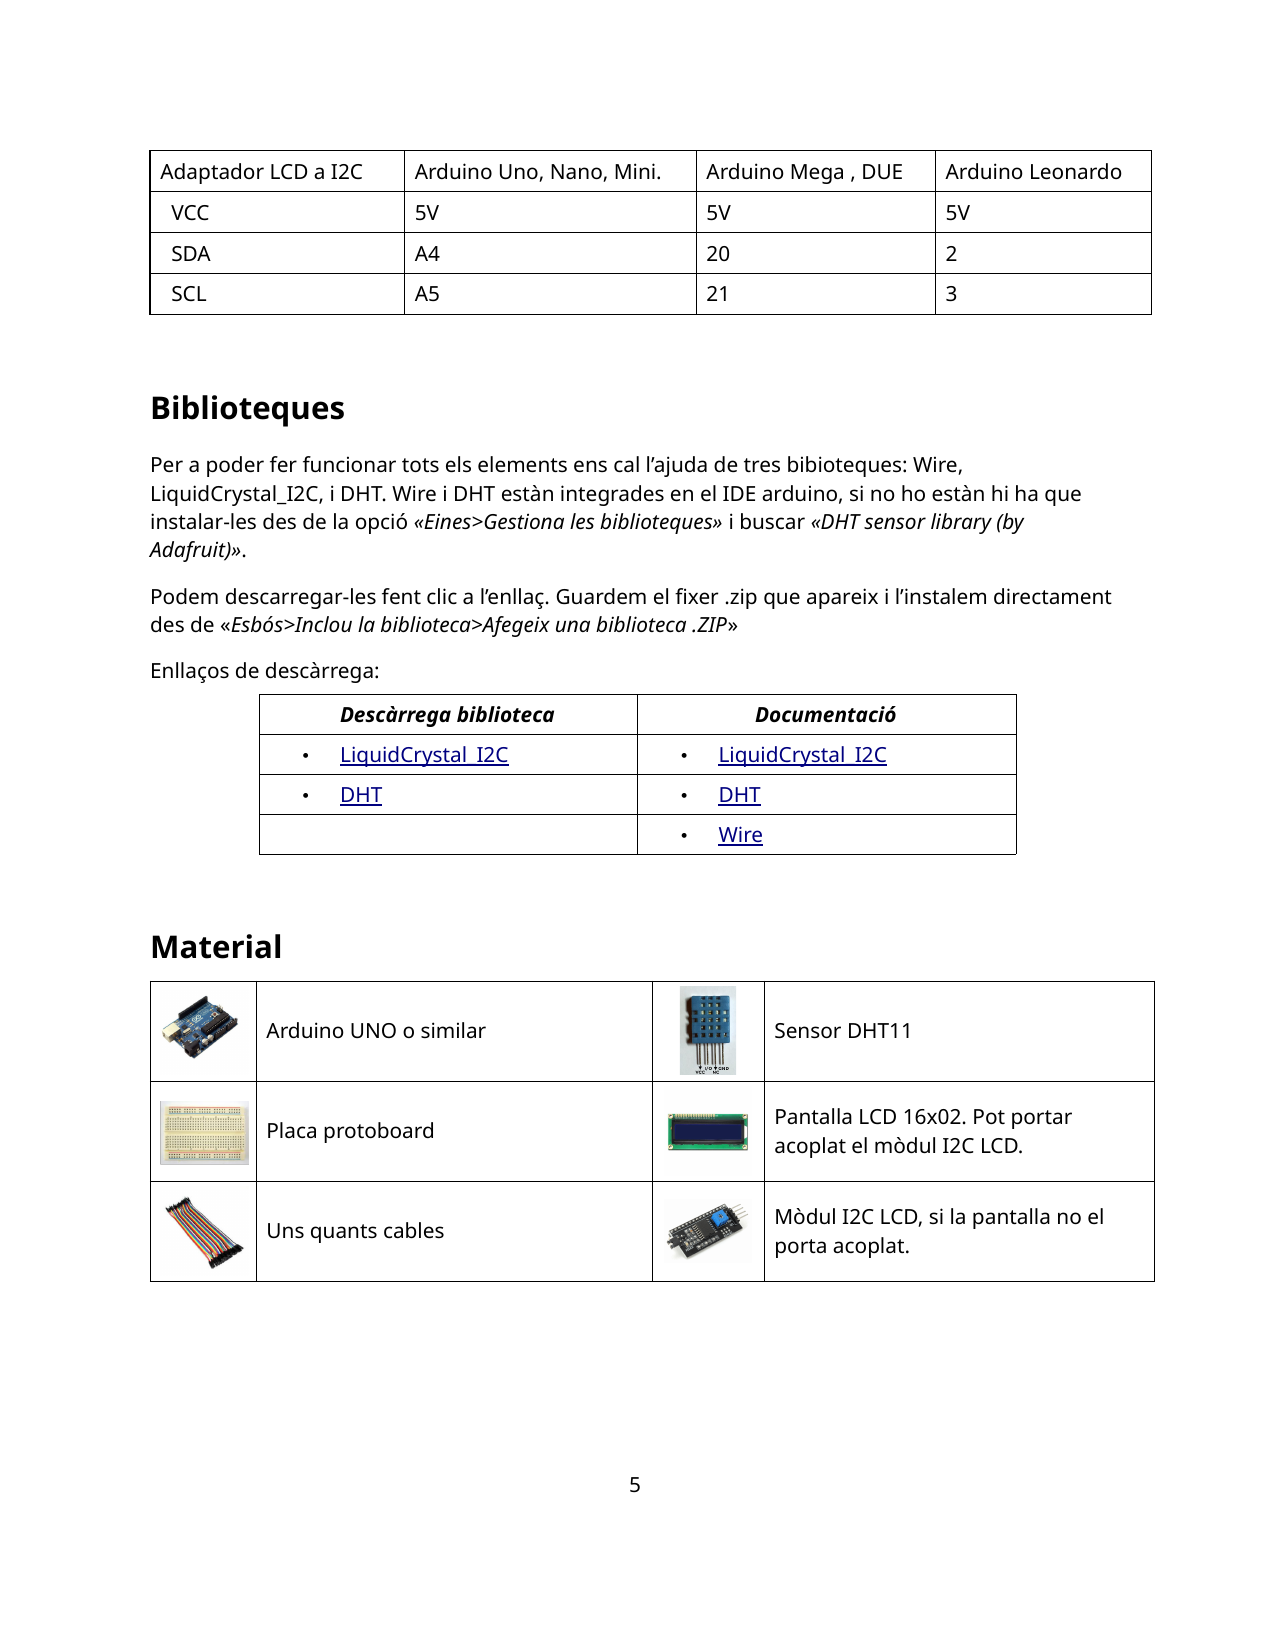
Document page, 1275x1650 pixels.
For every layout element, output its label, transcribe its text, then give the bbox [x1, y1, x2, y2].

table_header Arduino Leonardo [936, 151, 1151, 191]
picture [160, 1186, 249, 1276]
picture [160, 986, 249, 1075]
table_header Descàrrega biblioteca [260, 695, 637, 734]
table_cell Wire [638, 815, 1016, 854]
table_cell SCL [151, 274, 404, 314]
table_cell SDA [151, 233, 404, 273]
table_cell Mòdul I2C LCD, si la pantalla no el porta acoplat. [765, 1182, 1154, 1281]
table_cell [151, 1082, 256, 1181]
table_header Arduino UNO o similar [257, 982, 652, 1081]
table_cell 3 [936, 274, 1151, 314]
text Enllaços de descàrrega: [150, 657, 1125, 685]
text Per a poder fer funcionar tots els elements ens cal l’ajuda de tres bibioteques: Wire, LiquidCrystal_I2C, i DHT. Wire i DHT estàn integrades en el IDE arduino, si no ho estàn hi ha que instalar-les des de la opció «Eines>Gestiona les biblioteques» i buscar «DHT sensor library (by Adafruit)». [150, 450, 1125, 564]
text Podem descarregar-les fent clic a l’enllaç. Guardem el fixer .zip que apareix i l’instalem directament des de «Esbós>Inclou la biblioteca>Afegeix una biblioteca .ZIP» [150, 582, 1125, 639]
subtitle Material [150, 926, 1125, 968]
table_header [151, 982, 256, 1081]
picture [160, 1086, 249, 1176]
table_cell Pantalla LCD 16x02. Pot portar acoplat el mòdul I2C LCD. [765, 1082, 1154, 1181]
table_header Arduino Uno, Nano, Mini. [405, 151, 696, 191]
table_header Adaptador LCD a I2C [151, 151, 404, 191]
picture [663, 1086, 753, 1176]
table_cell Uns quants cables [257, 1182, 652, 1281]
table_cell 21 [697, 274, 935, 314]
table_header Documentació [638, 695, 1016, 734]
table_cell 20 [697, 233, 935, 273]
picture [663, 1199, 753, 1263]
table_cell [653, 1082, 764, 1181]
table_cell A5 [405, 274, 696, 314]
table_cell DHT [638, 775, 1016, 814]
table_cell [260, 815, 637, 854]
table_cell [151, 1182, 256, 1281]
table_cell 5V [405, 192, 696, 232]
table_cell 5V [697, 192, 935, 232]
table_cell 5V [936, 192, 1151, 232]
table_header Sensor DHT11 [765, 982, 1154, 1081]
table_cell DHT [260, 775, 637, 814]
table_cell LiquidCrystal_I2C [638, 735, 1016, 774]
table_cell LiquidCrystal_I2C [260, 735, 637, 774]
table_header [653, 982, 764, 1081]
table_cell [653, 1182, 764, 1281]
table_cell 2 [936, 233, 1151, 273]
subtitle Biblioteques [150, 386, 1125, 429]
picture [679, 986, 737, 1075]
table_cell A4 [405, 233, 696, 273]
table_cell Placa protoboard [257, 1082, 652, 1181]
table_cell VCC [151, 192, 404, 232]
table_header Arduino Mega , DUE [697, 151, 935, 191]
